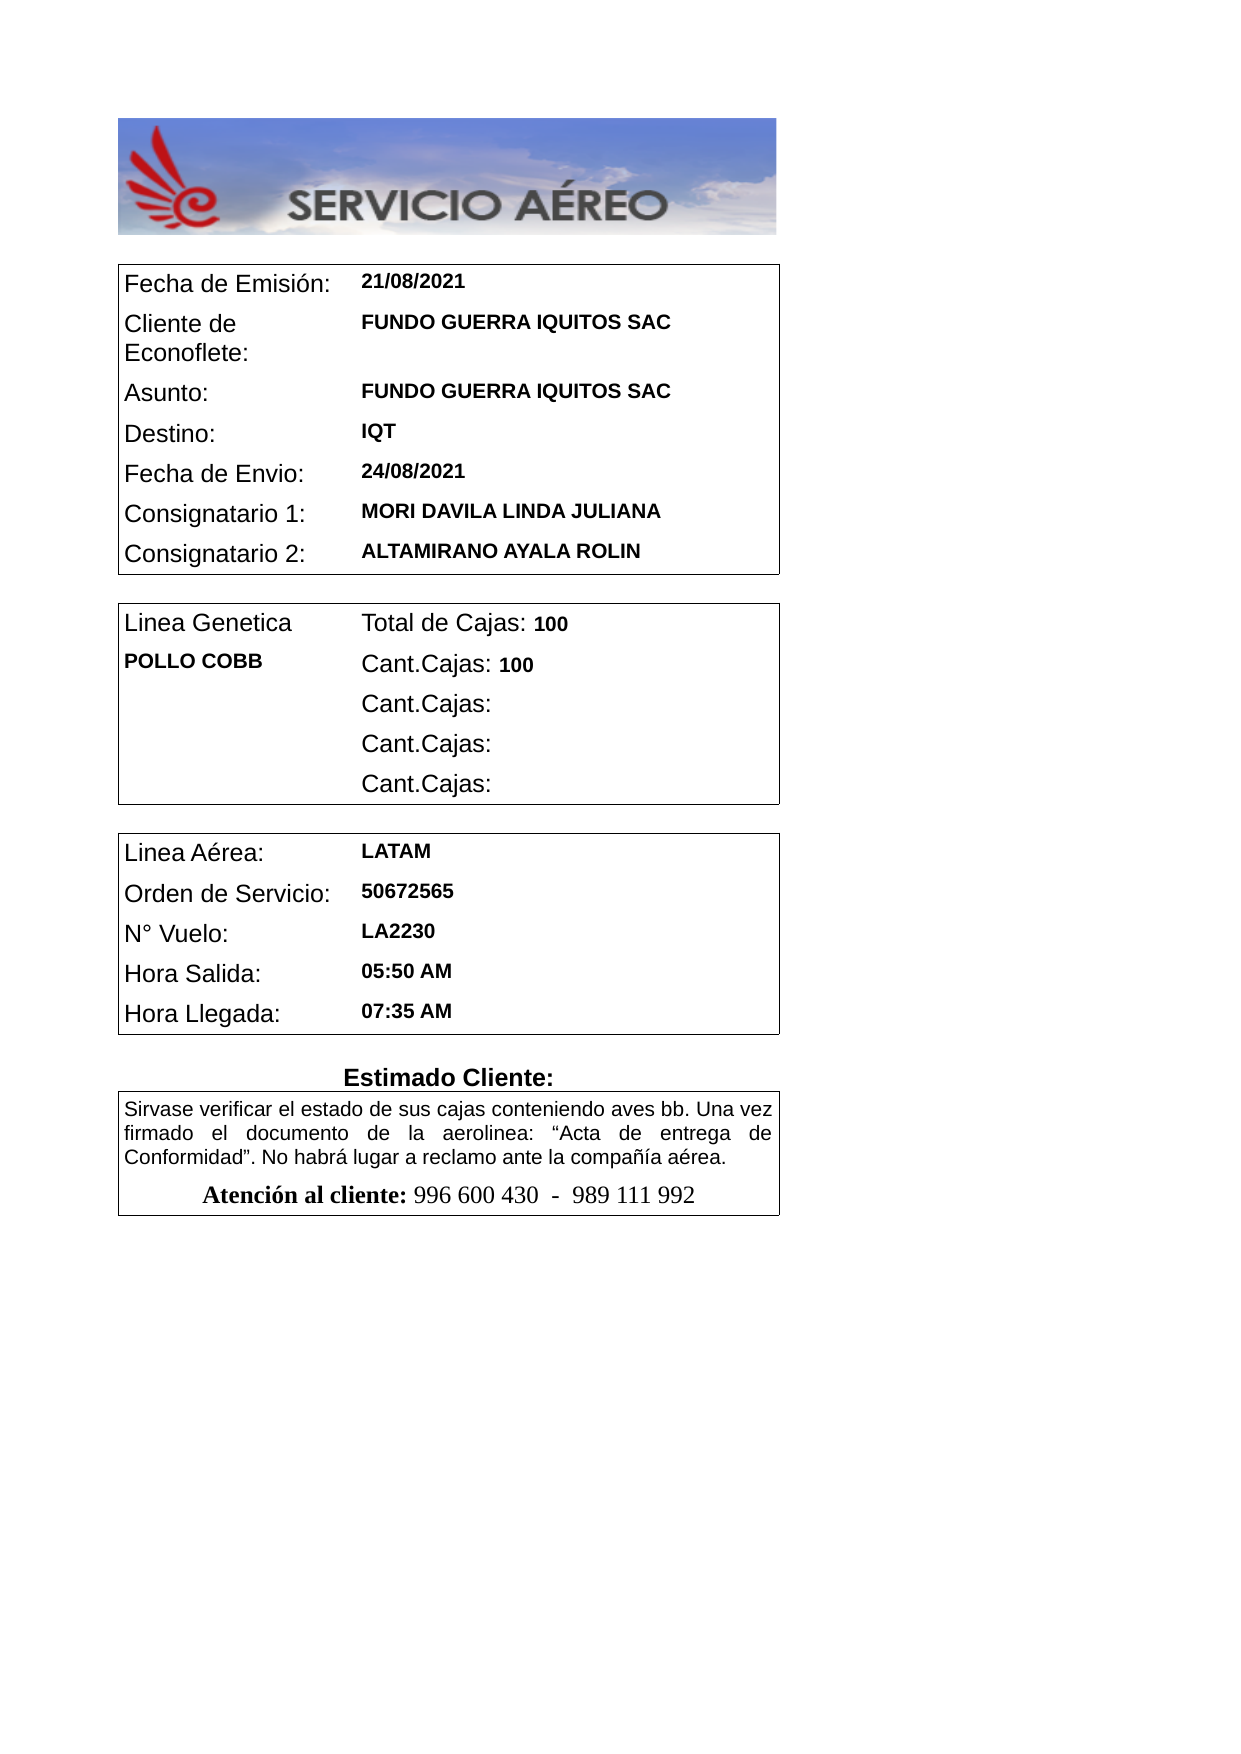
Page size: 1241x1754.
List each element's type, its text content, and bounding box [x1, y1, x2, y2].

table_cell POLLO COBB [119, 643, 356, 683]
table_cell 05:50 AM [356, 953, 779, 993]
table_cell 50672565 [356, 873, 779, 913]
table_cell Asunto: [119, 373, 356, 413]
table_header 21/08/2021 [356, 265, 779, 304]
table_cell 07:35 AM [356, 994, 779, 1034]
table_cell Consignatario 2: [119, 534, 356, 574]
picture [118, 118, 777, 235]
table_cell LA2230 [356, 913, 779, 953]
table_cell [118, 575, 356, 603]
table_cell Fecha de Envio: [119, 453, 356, 493]
table_cell Cant.Cajas: [356, 683, 779, 723]
table_cell Cliente de Econoflete: [119, 304, 356, 373]
table_cell FUNDO GUERRA IQUITOS SAC [356, 373, 779, 413]
table_header Fecha de Emisión: [119, 265, 356, 304]
table_cell Cant.Cajas: 100 [356, 643, 779, 683]
table_cell Hora Llegada: [119, 994, 356, 1034]
table_cell [118, 805, 356, 833]
table_cell LATAM [356, 834, 779, 873]
table_cell IQT [356, 413, 779, 453]
table_cell Cant.Cajas: [356, 723, 779, 763]
table_cell [119, 723, 356, 763]
table_cell Atención al cliente: 996 600 430 - 989 111 992 [119, 1175, 779, 1215]
table_cell Linea Aérea: [119, 834, 356, 873]
table_cell Linea Genetica [119, 604, 356, 643]
table_cell Total de Cajas: 100 [356, 604, 779, 643]
table_cell [119, 683, 356, 723]
table_cell [356, 575, 779, 603]
table_cell [119, 764, 356, 804]
table_cell Hora Salida: [119, 953, 356, 993]
table_cell ALTAMIRANO AYALA ROLIN [356, 534, 779, 574]
table_cell MORI DAVILA LINDA JULIANA [356, 493, 779, 533]
table_cell FUNDO GUERRA IQUITOS SAC [356, 304, 779, 373]
table_cell 24/08/2021 [356, 453, 779, 493]
table_cell Estimado Cliente: [118, 1035, 779, 1091]
table_cell N° Vuelo: [119, 913, 356, 953]
table_cell Consignatario 1: [119, 493, 356, 533]
table_cell [356, 805, 779, 833]
table_cell Orden de Servicio: [119, 873, 356, 913]
table_cell Cant.Cajas: [356, 764, 779, 804]
table_cell Sirvase verificar el estado de sus cajas conteniendo aves bb. Una vez firmado el documento de la aerolinea: “Acta de entrega de Conformidad”. No habrá lugar a reclamo ante la compañía aérea. [119, 1092, 779, 1175]
table_cell Destino: [119, 413, 356, 453]
